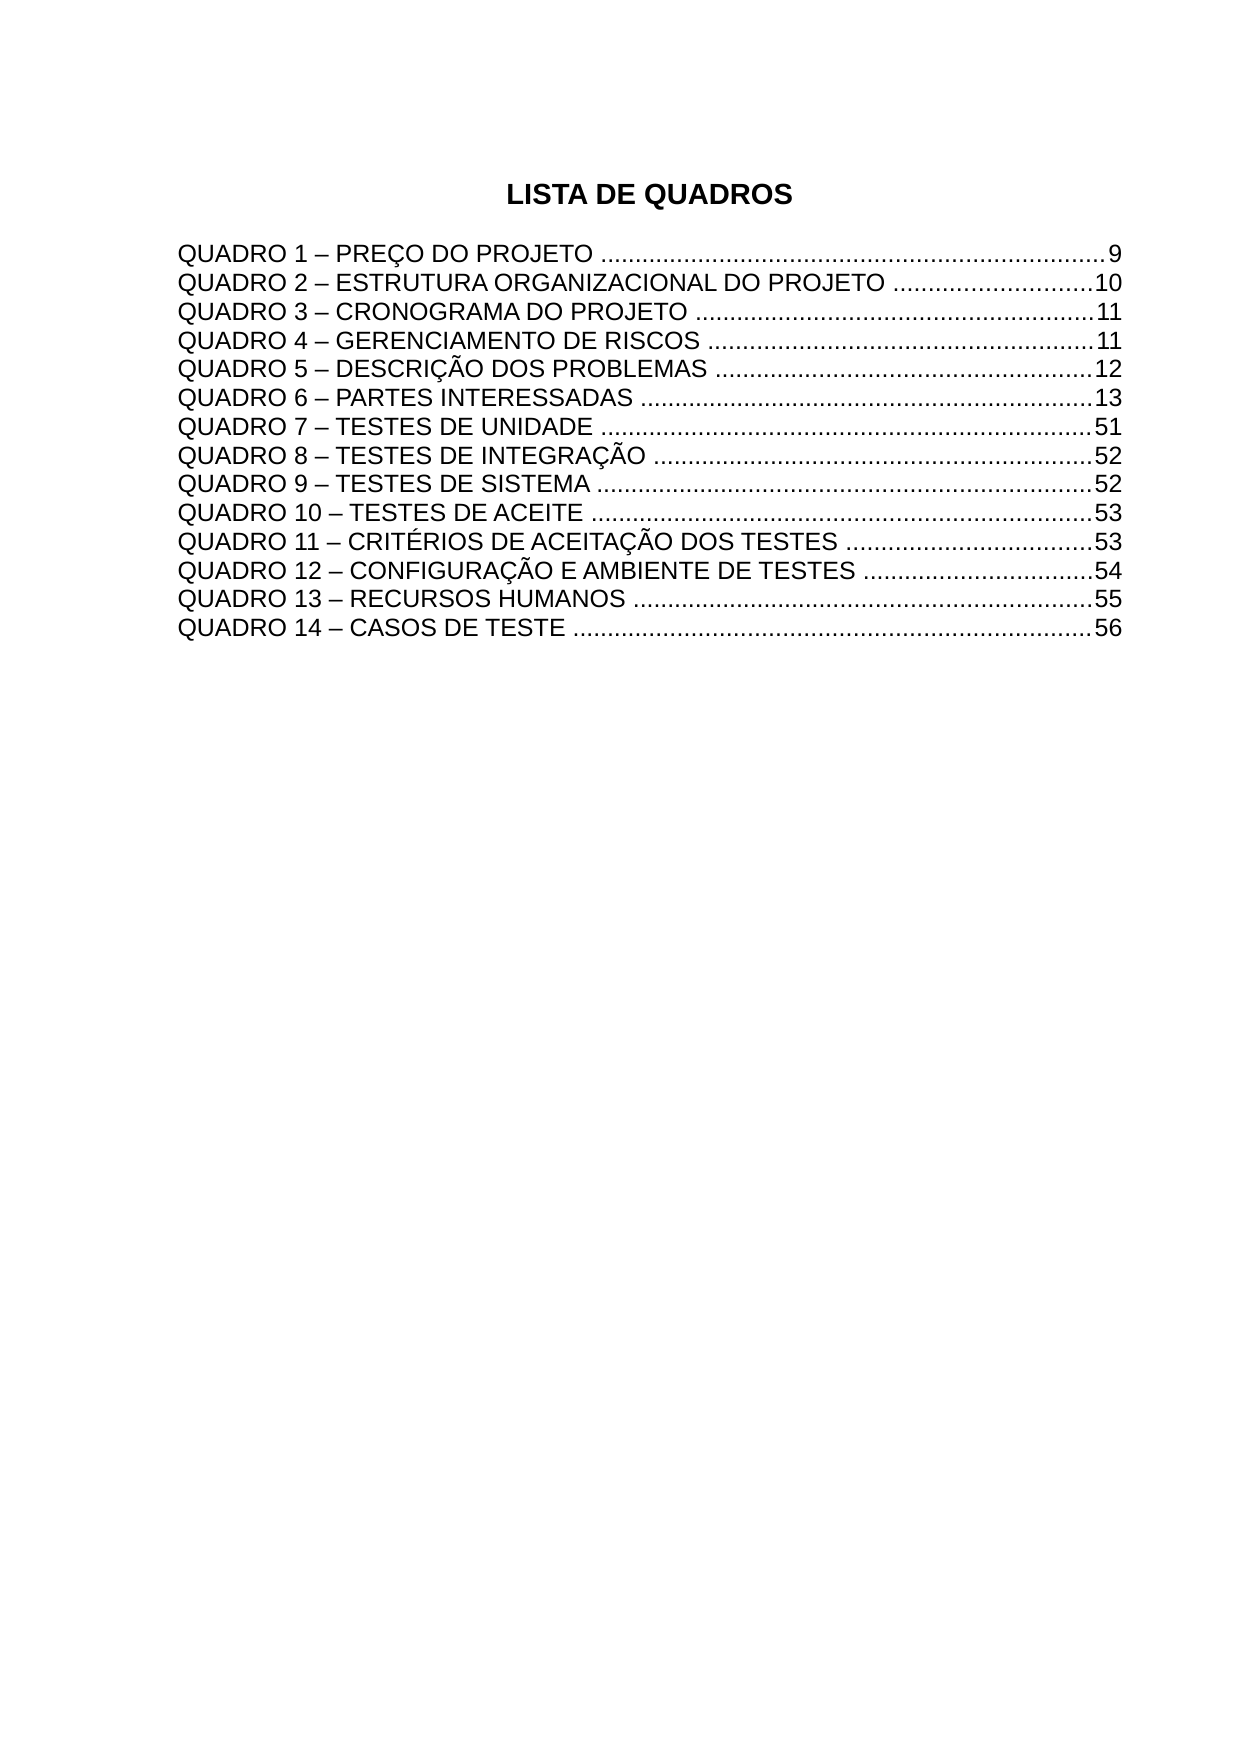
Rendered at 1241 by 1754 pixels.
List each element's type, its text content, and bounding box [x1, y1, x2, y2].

text LISTA DE QUADROS [177, 177, 1122, 211]
text QUADRO 8 – TESTES DE INTEGRAÇÃO 52 [177, 441, 1122, 469]
text QUADRO 10 – TESTES DE ACEITE 53 [177, 498, 1122, 527]
text QUADRO 2 – ESTRUTURA ORGANIZACIONAL DO PROJETO 10 [177, 268, 1122, 297]
text QUADRO 1 – PREÇO DO PROJETO 9 [177, 239, 1122, 268]
text QUADRO 11 – CRITÉRIOS DE ACEITAÇÃO DOS TESTES 53 [177, 527, 1122, 556]
text QUADRO 12 – CONFIGURAÇÃO E AMBIENTE DE TESTES 54 [177, 556, 1122, 584]
text QUADRO 3 – CRONOGRAMA DO PROJETO 11 [177, 297, 1122, 326]
text QUADRO 14 – CASOS DE TESTE 56 [177, 613, 1122, 642]
text QUADRO 4 – GERENCIAMENTO DE RISCOS 11 [177, 326, 1122, 354]
text QUADRO 9 – TESTES DE SISTEMA 52 [177, 469, 1122, 498]
text QUADRO 5 – DESCRIÇÃO DOS PROBLEMAS 12 [177, 354, 1122, 383]
text QUADRO 6 – PARTES INTERESSADAS 13 [177, 383, 1122, 412]
text QUADRO 13 – RECURSOS HUMANOS 55 [177, 584, 1122, 613]
text QUADRO 7 – TESTES DE UNIDADE 51 [177, 412, 1122, 441]
